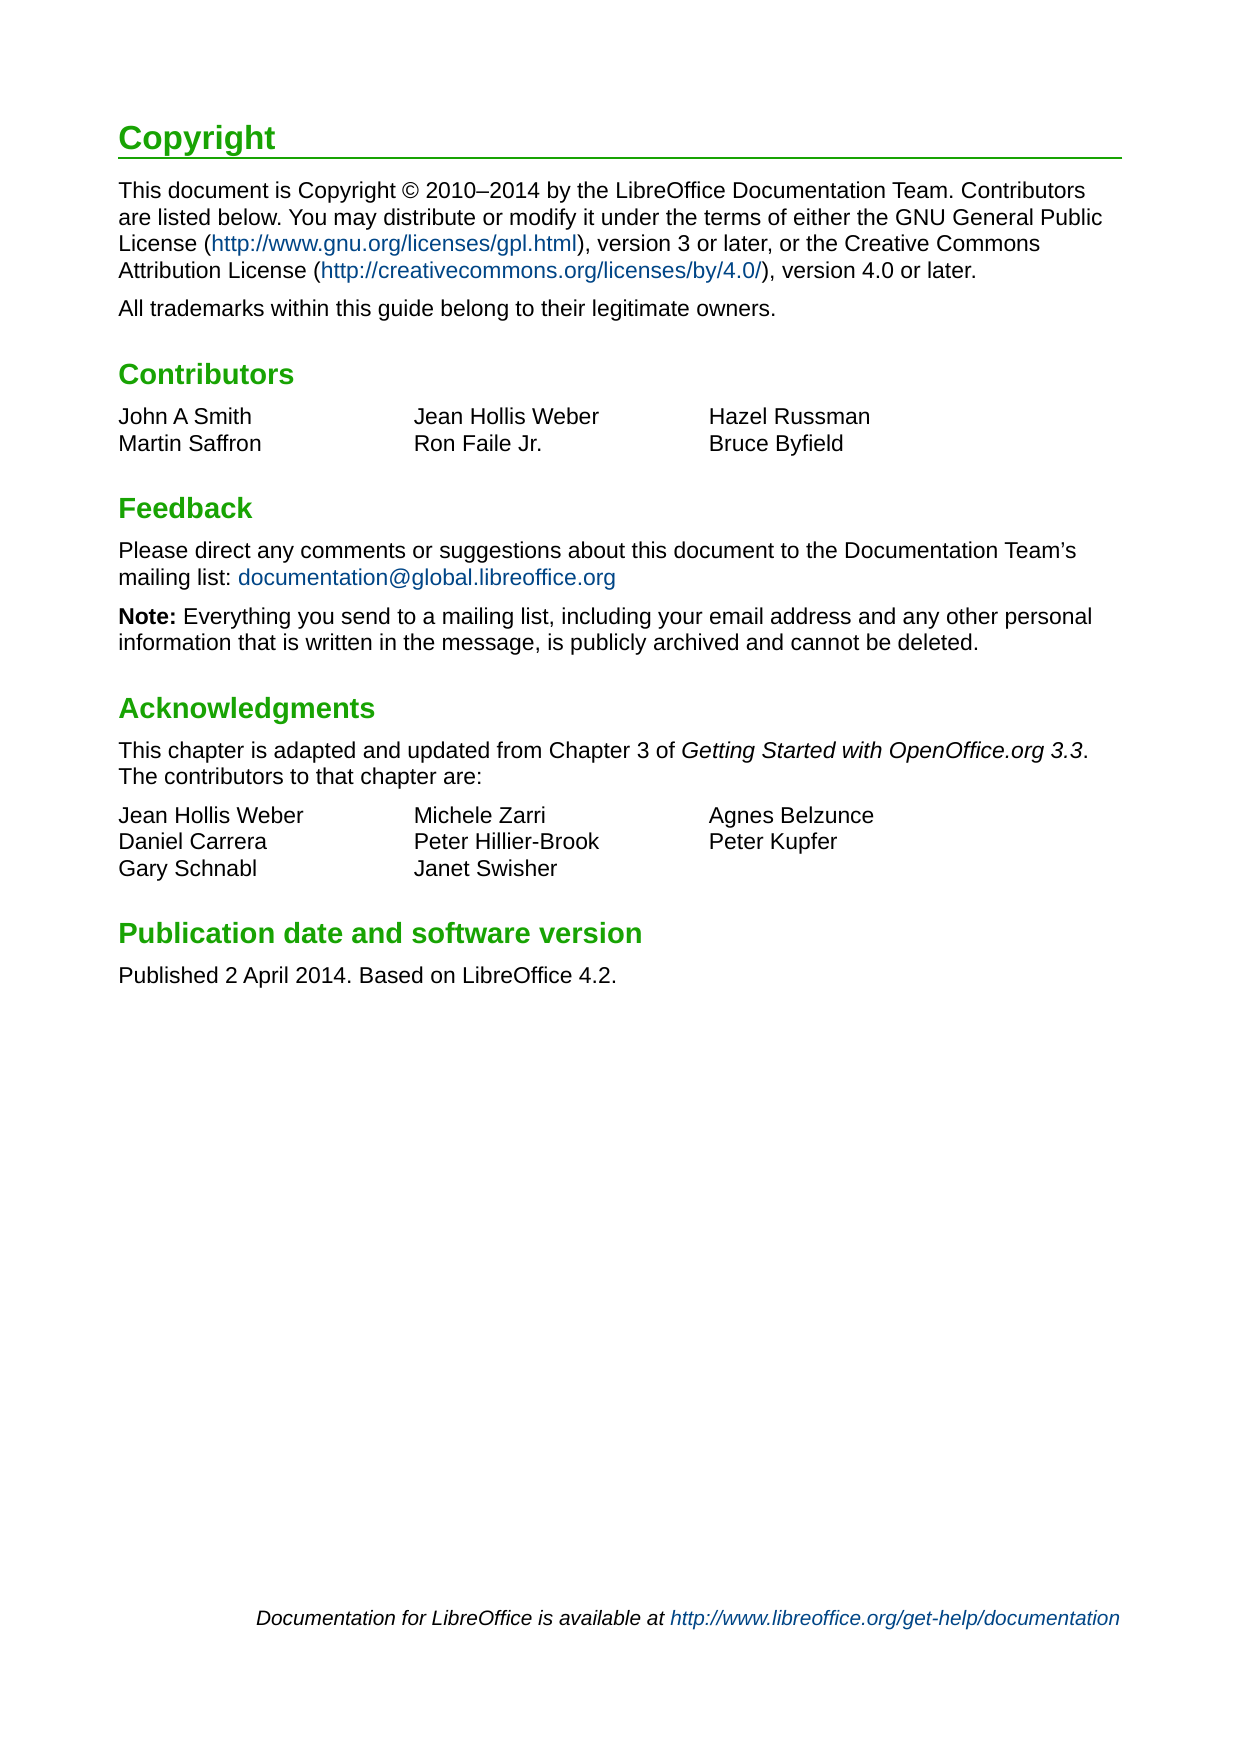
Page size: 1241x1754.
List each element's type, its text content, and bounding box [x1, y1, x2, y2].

text This document is Copyright © 2010–2014 by the LibreOffice Documentation Team. Contributors are listed below. You may distribute or modify it under the terms of either the GNU General Public License (http://www.gnu.org/licenses/gpl.html), version 3 or later, or the Creative Commons Attribution License (http://creativecommons.org/licenses/by/4.0/), version 4.0 or later. [118, 177, 1122, 283]
text This chapter is adapted and updated from Chapter 3 of Getting Started with OpenOffice.org 3.3. The contributors to that chapter are: [118, 737, 1122, 789]
subtitle Feedback [118, 491, 1122, 525]
subtitle Contributors [118, 357, 1122, 391]
text All trademarks within this guide belong to their legitimate owners. [118, 295, 1122, 322]
text Note: Everything you send to a mailing list, including your email address and any other personal information that is written in the message, is publicly archived and cannot be deleted. [118, 603, 1122, 655]
text John A Smith Jean Hollis Weber Hazel Russman Martin Saffron Ron Faile Jr. Bruce Byfield [118, 403, 1122, 456]
subtitle Acknowledgments [118, 691, 1122, 724]
subtitle Copyright [118, 118, 1122, 157]
text Jean Hollis Weber Michele Zarri Agnes Belzunce Daniel Carrera Peter Hillier-Brook Peter Kupfer Gary Schnabl Janet Swisher [118, 802, 1122, 881]
text Published 2 April 2014. Based on LibreOffice 4.2. [118, 962, 1122, 989]
subtitle Publication date and software version [118, 917, 1122, 950]
text Please direct any comments or suggestions about this document to the Documentation Team’s mailing list: documentation@global.libreoffice.org [118, 537, 1122, 590]
